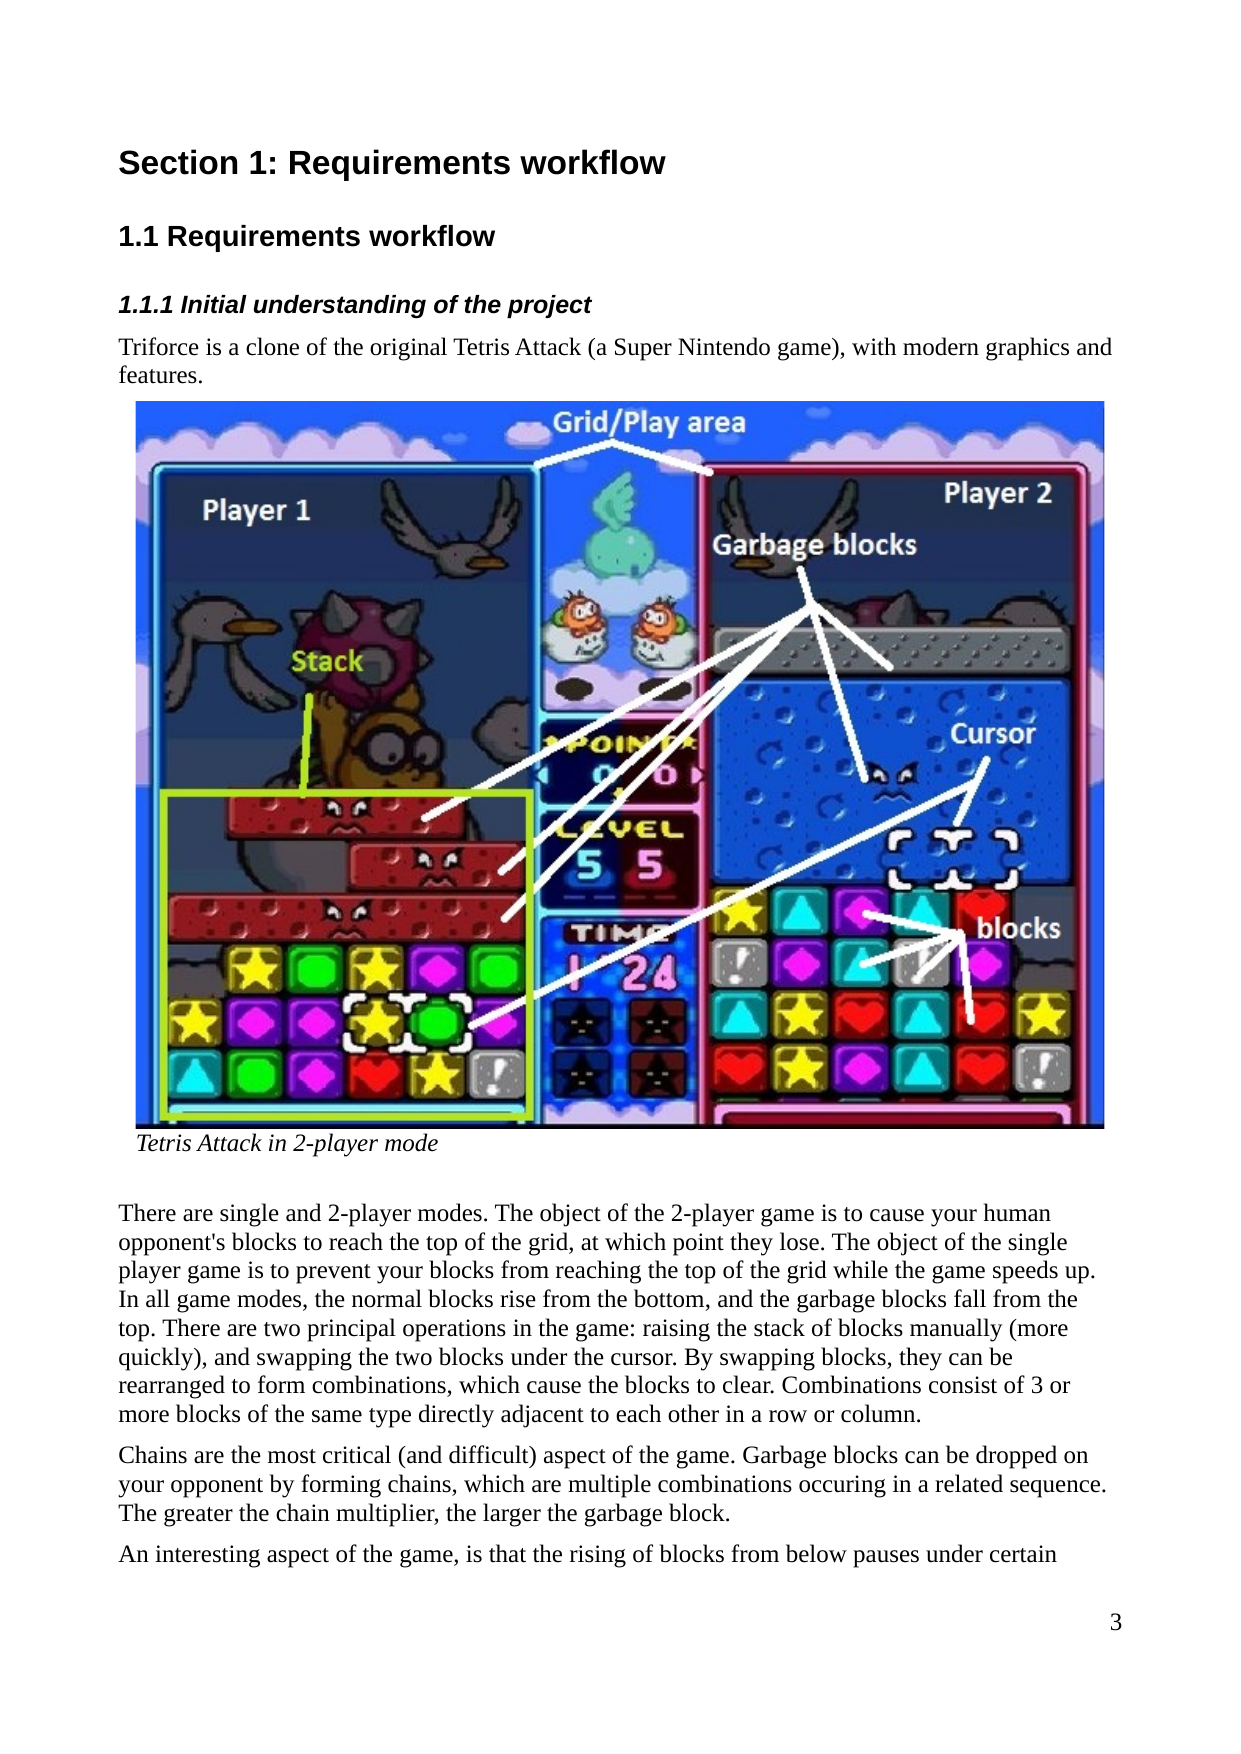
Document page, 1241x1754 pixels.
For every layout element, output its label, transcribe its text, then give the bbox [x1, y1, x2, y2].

text An interesting aspect of the game, is that the rising of blocks from below pauses under certain [118, 1539, 1122, 1568]
text Chains are the most critical (and difficult) aspect of the game. Garbage blocks can be dropped on your opponent by forming chains, which are multiple combinations occuring in a related sequence. The greater the chain multiplier, the larger the garbage block. [118, 1441, 1122, 1527]
subtitle 1.1.1 Initial understanding of the project [118, 290, 1122, 319]
text Triforce is a clone of the original Tetris Attack (a Super Nintendo game), with modern graphics and features. [118, 332, 1122, 389]
text There are single and 2-player modes. The object of the 2-player game is to cause your human opponent's blocks to reach the top of the grid, at which point they lose. The object of the single player game is to prevent your blocks from reaching the top of the grid while the game speeds up. In all game modes, the normal blocks rise from the bottom, and the garbage blocks fall from the top. There are two principal operations in the game: raising the stack of blocks manually (more quickly), and swapping the two blocks under the cursor. By swapping blocks, they can be rearranged to form combinations, which cause the blocks to clear. Combinations consist of 3 or more blocks of the same type directly adjacent to each other in a row or column. [118, 1198, 1122, 1428]
text Tetris Attack in 2-player mode [136, 1129, 1104, 1157]
subtitle 1.1 Requirements workflow [118, 219, 1122, 253]
subtitle Section 1: Requirements workflow [118, 143, 1122, 182]
